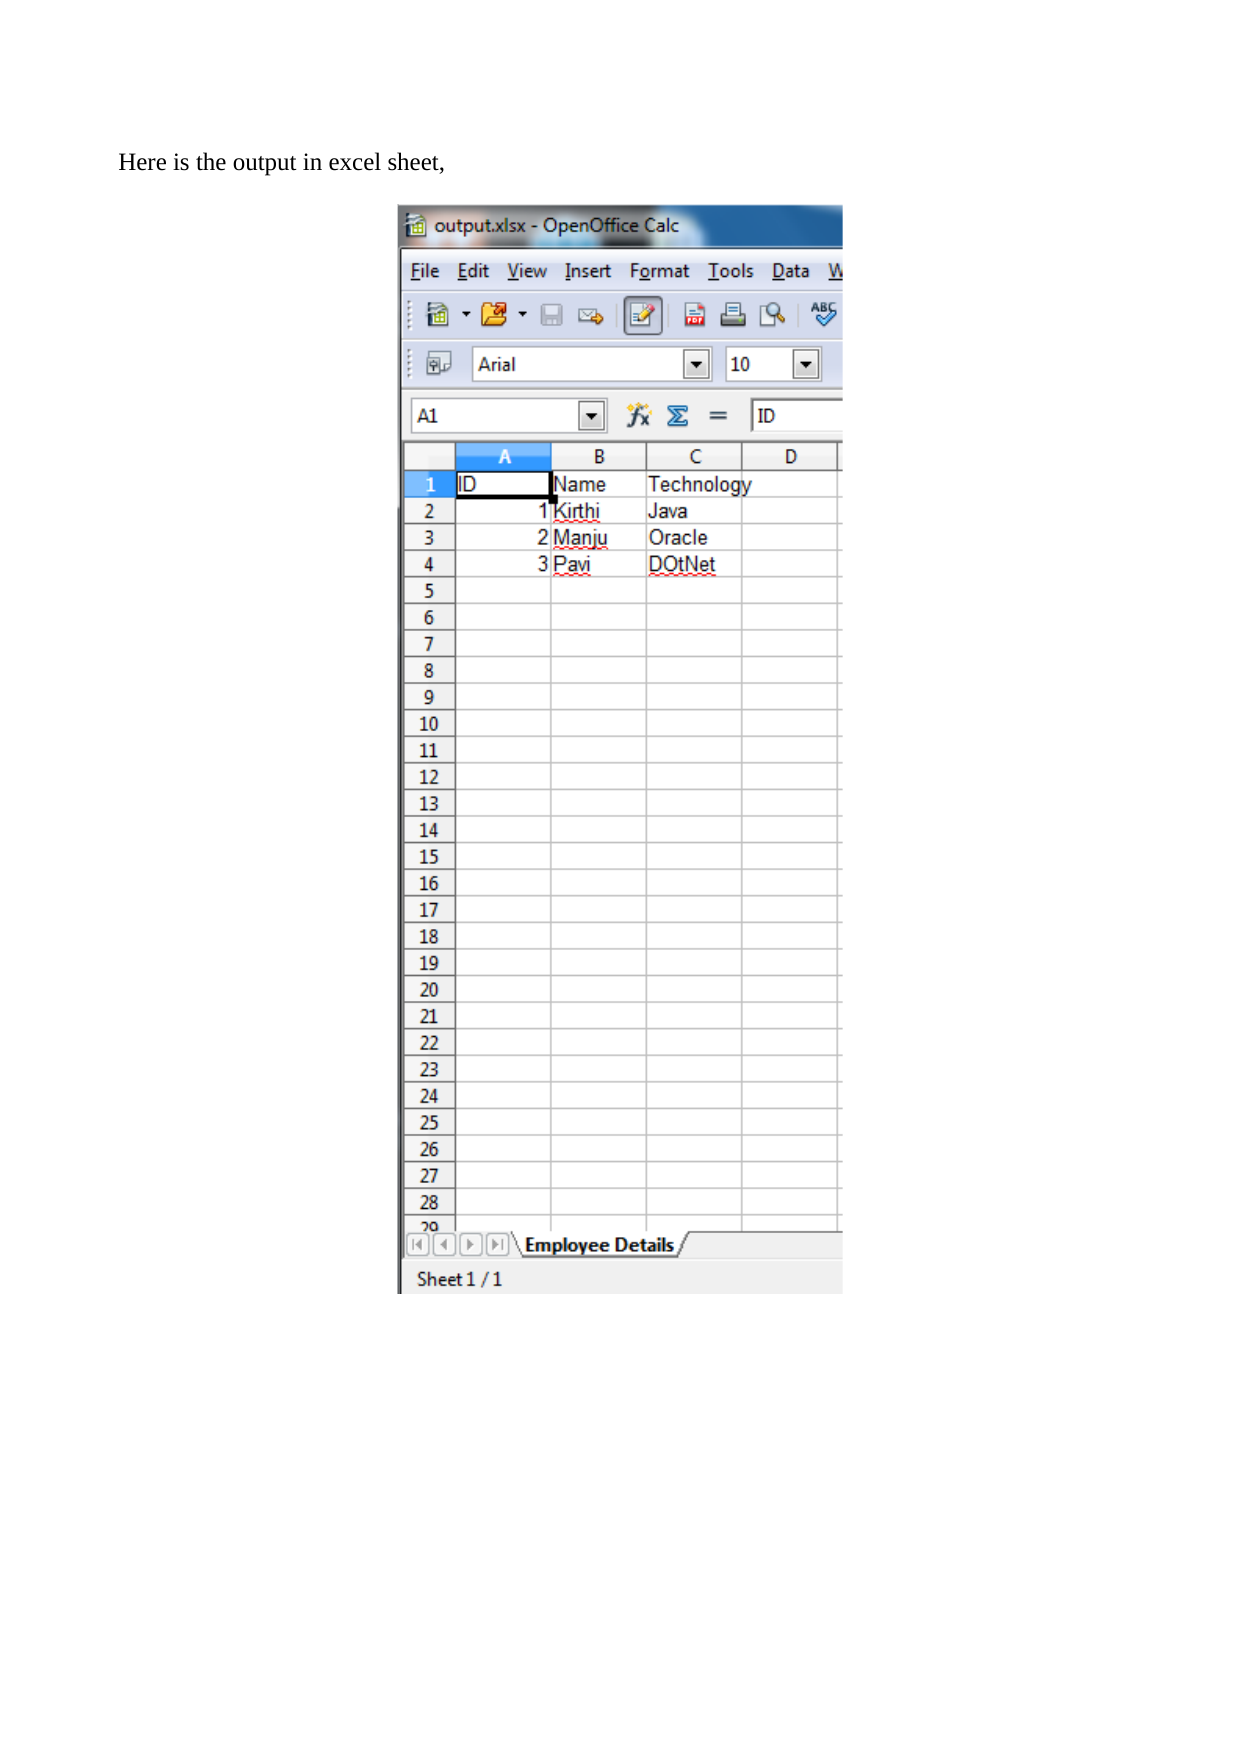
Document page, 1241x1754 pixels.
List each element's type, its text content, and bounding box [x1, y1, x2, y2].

picture [397, 204, 843, 1294]
text Here is the output in excel sheet, [118, 147, 1122, 176]
